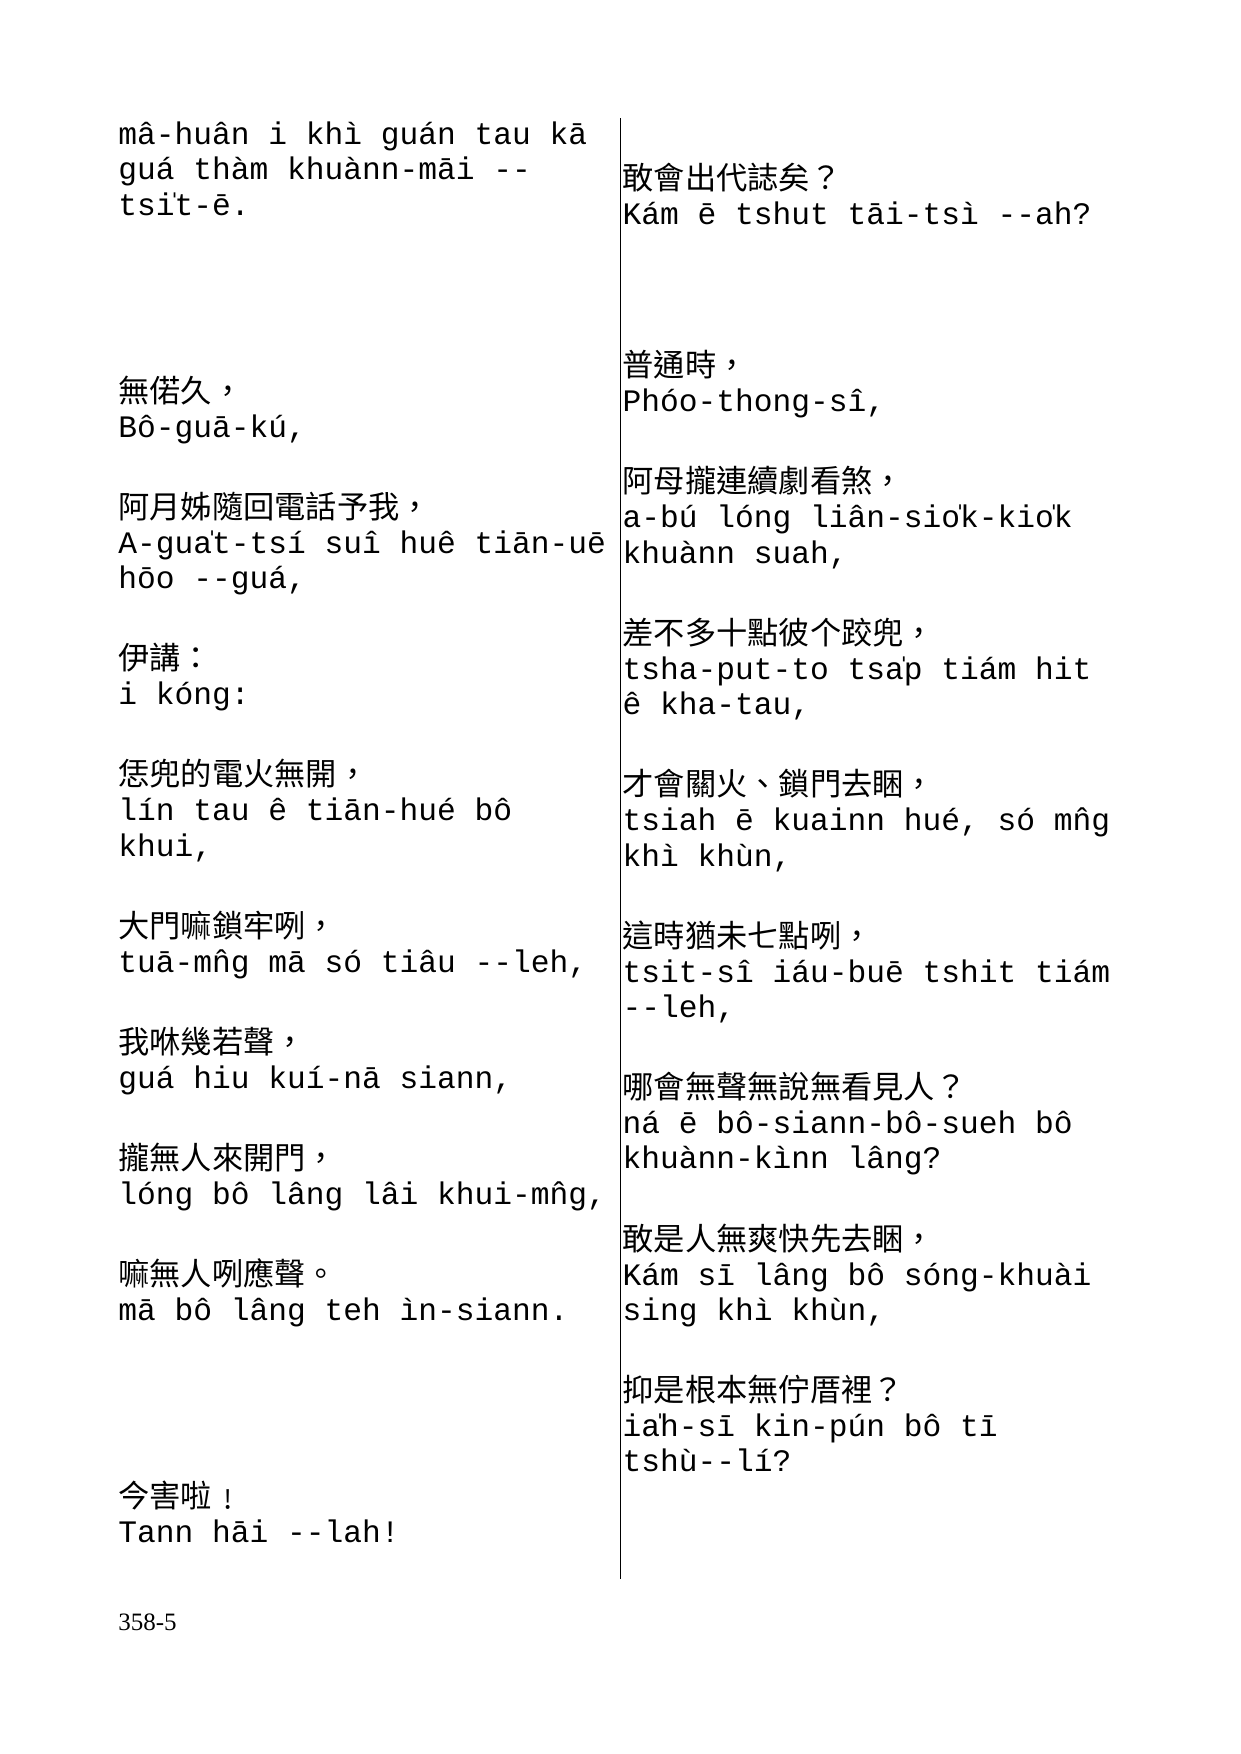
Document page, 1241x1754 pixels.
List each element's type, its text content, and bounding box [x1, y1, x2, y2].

text 恁兜的電火無開， [118, 749, 618, 795]
text 伊講： [118, 633, 618, 679]
text lóng bô lâng lâi khui-mn̂g, [118, 1178, 618, 1214]
text tsiah ē kuainn hué, só mn̂g khì khùn, [622, 804, 1122, 875]
text tsit-sî iáu-buē tshit tiám --leh, [622, 956, 1122, 1027]
text 阿月姊隨回電話予我， [118, 482, 618, 527]
text 才會關火、鎖門去睏， [622, 759, 1122, 804]
text Tann hāi --lah! [118, 1517, 618, 1552]
text lín tau ê tiān-hué bô khui, [118, 795, 618, 866]
text 這時猶未七點咧， [622, 911, 1122, 956]
text 差不多十點彼个跤兜， [622, 608, 1122, 653]
text 普通時， [622, 340, 1122, 386]
text Kám ē tshut tāi-tsì --ah? [622, 199, 1122, 234]
text mā bô lâng teh ìn-siann. [118, 1294, 618, 1330]
text Kám sī lâng bô sóng-khuài sing khì khùn, [622, 1259, 1122, 1330]
text mâ-huân i khì guán tau kā guá thàm khuànn-māi --tsi̍t-ē. [118, 118, 618, 224]
text 敢會出代誌矣？ [622, 153, 1122, 199]
text 嘛無人咧應聲。 [118, 1249, 618, 1294]
text A-gua̍t-tsí suî huê tiān-uē hōo --guá, [118, 527, 618, 598]
text a-bú lóng liân-sio̍k-kio̍k khuànn suah, [622, 502, 1122, 572]
text i kóng: [118, 679, 618, 714]
text 攏無人來開門， [118, 1133, 618, 1178]
text Phóo-thong-sî, [622, 386, 1122, 421]
text ná ē bô-siann-bô-sueh bô khuànn-kìnn lâng? [622, 1107, 1122, 1178]
text ia̍h-sī kin-pún bô tī tshù--lí? [622, 1410, 1122, 1481]
text 抑是根本無佇厝裡？ [622, 1365, 1122, 1410]
text guá hiu kuí-nā siann, [118, 1062, 618, 1098]
text 無偌久， [118, 366, 618, 411]
text 敢是人無爽快先去睏， [622, 1214, 1122, 1259]
text 哪會無聲無說無看見人？ [622, 1062, 1122, 1107]
text 今害啦﹗ [118, 1471, 618, 1517]
text 大門嘛鎖牢咧， [118, 901, 618, 946]
text tsha-put-to tsa̍p tiám hit ê kha-tau, [622, 653, 1122, 724]
text 我咻幾若聲， [118, 1017, 618, 1062]
text Bô-guā-kú, [118, 411, 618, 447]
text 阿母攏連續劇看煞， [622, 456, 1122, 502]
text tuā-mn̂g mā só tiâu --leh, [118, 946, 618, 982]
